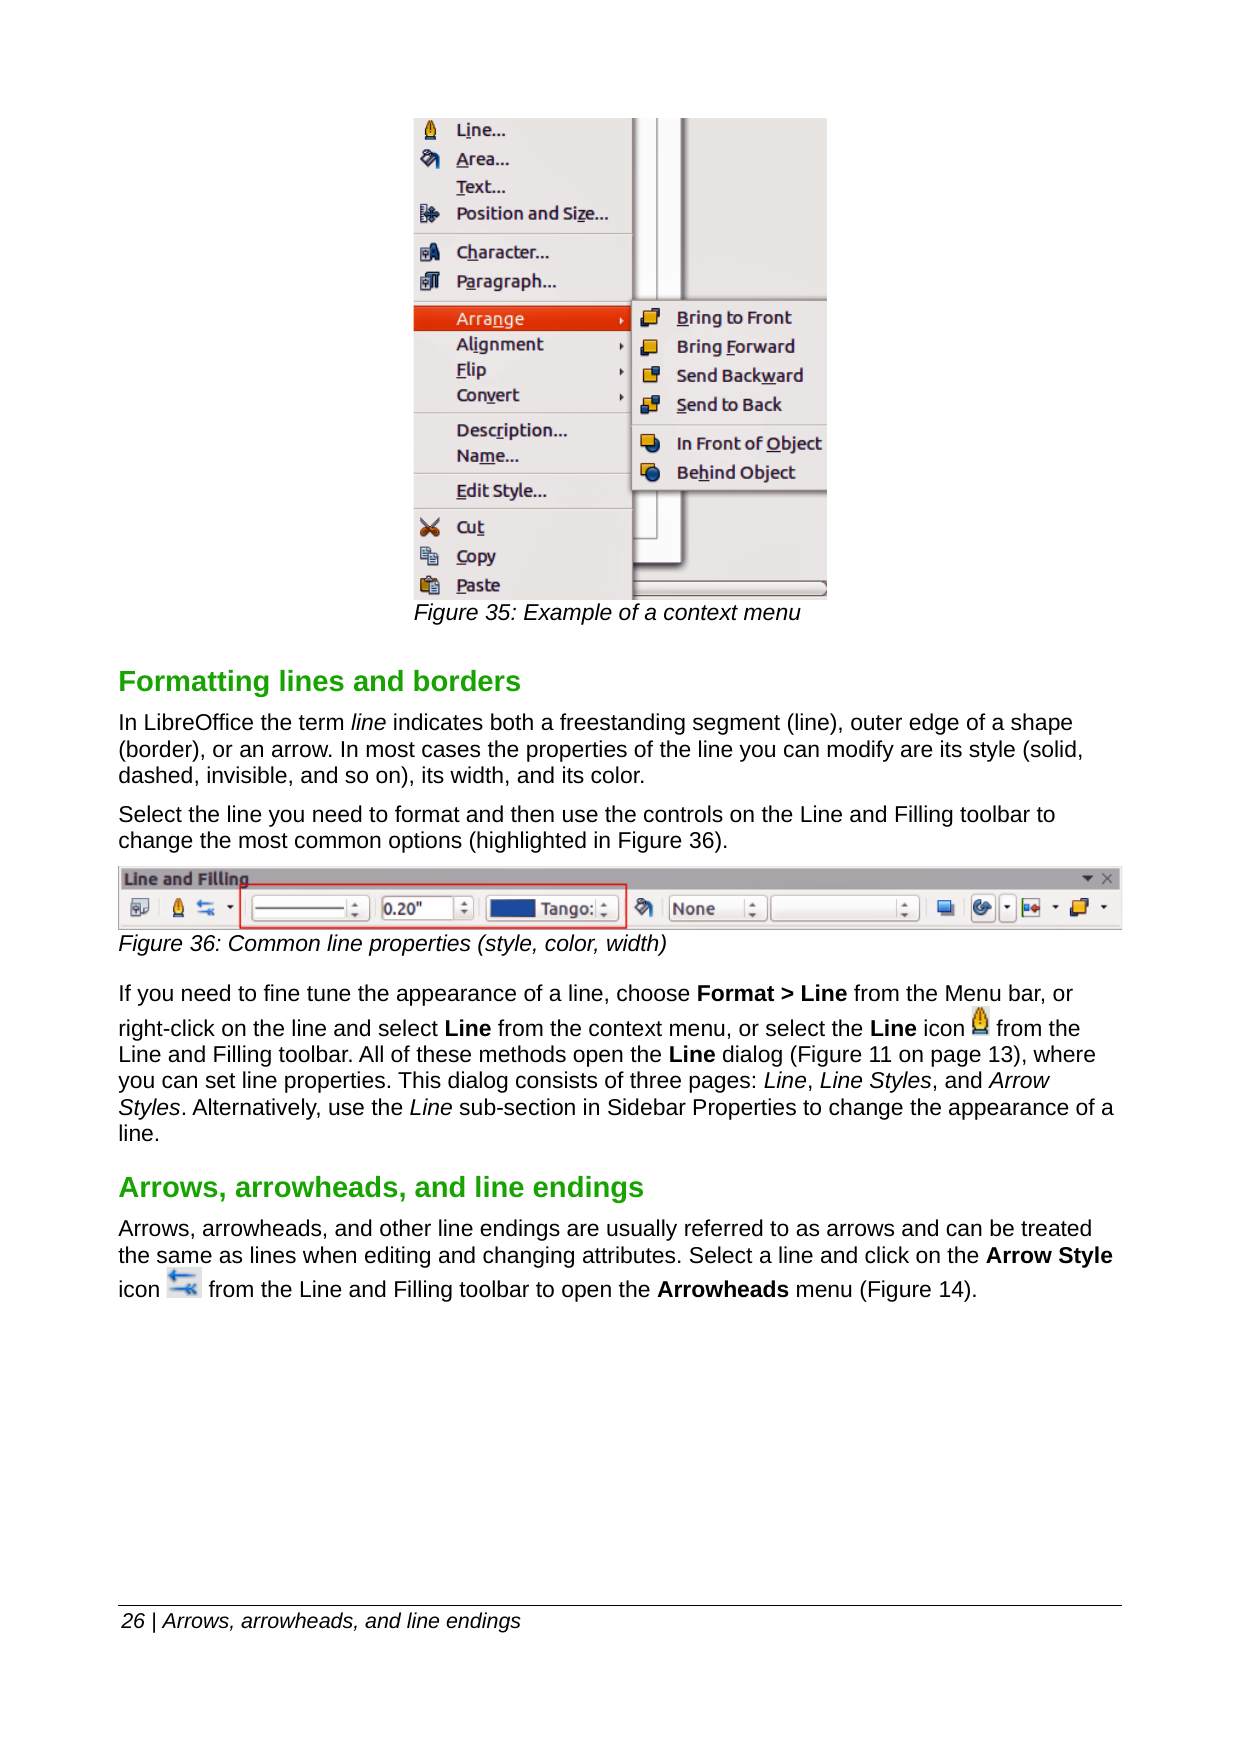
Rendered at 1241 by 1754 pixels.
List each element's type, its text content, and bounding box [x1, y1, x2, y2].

subtitle Formatting lines and borders [118, 664, 1122, 697]
text If you need to fine tune the appearance of a line, choose Format > Line from the Menu bar, or right-click on the line and select Line from the context menu, or select the Line icon from the Line and Filling toolbar. All of these methods open the Line dialog (Figure 11 on page 13), where you can set line properties. This dialog consists of three pages: Line, Line Styles, and Arrow Styles. Alternatively, use the Line sub-section in Sidebar Properties to change the appearance of a line. [118, 980, 1122, 1146]
text Figure 36: Common line properties (style, color, width) [118, 930, 1122, 956]
text Figure 35: Example of a context menu [413, 600, 827, 626]
text Arrows, arrowheads, and other line endings are usually referred to as arrows and can be treated the same as lines when editing and changing attributes. Select a line and click on the Arrow Style icon from the Line and Filling toolbar to open the Arrowheads menu (Figure 14). [118, 1215, 1122, 1302]
text In LibreOffice the term line indicates both a freestanding segment (line), outer edge of a shape (border), or an arrow. In most cases the properties of the line you can modify are its style (solid, dashed, invisible, and so on), its width, and its color. [118, 709, 1122, 788]
subtitle Arrows, arrowheads, and line endings [118, 1170, 1122, 1203]
picture [413, 118, 827, 600]
picture [166, 1267, 202, 1298]
picture [971, 1006, 990, 1036]
picture [118, 866, 1123, 930]
text Select the line you need to format and then use the controls on the Line and Filling toolbar to change the most common options (highlighted in Figure 36). [118, 801, 1122, 853]
